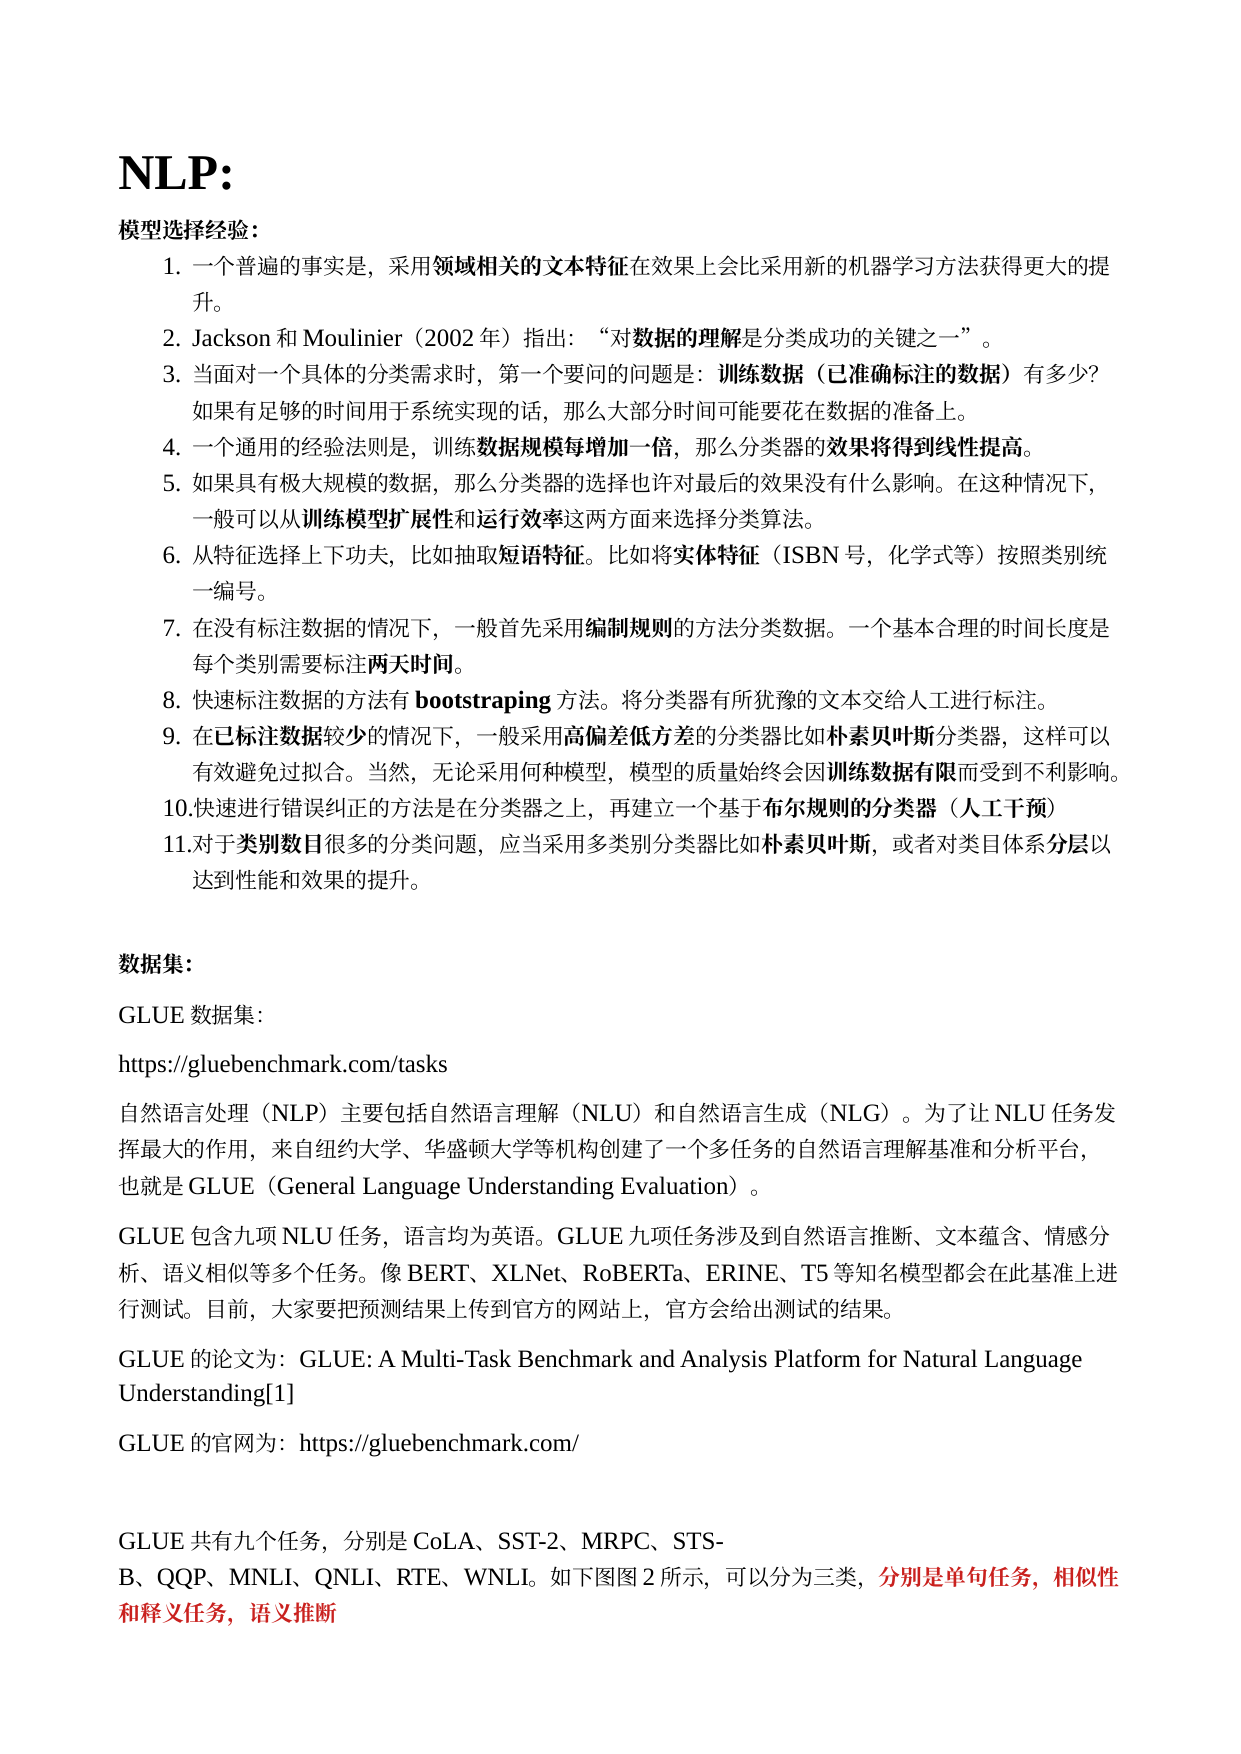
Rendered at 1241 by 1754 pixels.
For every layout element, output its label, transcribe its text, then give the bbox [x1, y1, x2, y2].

text 自然语言处理（NLP）主要包括自然语言理解（NLU）和自然语言生成（NLG）。为了让NLU任务发挥最大的作用，来自纽约大学、华盛顿大学等机构创建了一个多任务的自然语言理解基准和分析平台，也就是GLUE（General Language Understanding Evaluation）。 [118, 1097, 1122, 1200]
text https://gluebenchmark.com/tasks [118, 1049, 1122, 1078]
list 在已标注数据较少的情况下，一般采用高偏差低方差的分类器比如朴素贝叶斯分类器，这样可以有效避免过拟合。当然，无论采用何种模型，模型的质量始终会因训练数据有限而受到不利影响。 [162, 719, 1122, 787]
list 从特征选择上下功夫，比如抽取短语特征。比如将实体特征（ISBN号，化学式等）按照类别统一编号。 [162, 538, 1122, 606]
list 快速进行错误纠正的方法是在分类器之上，再建立一个基于布尔规则的分类器（人工干预） [162, 791, 1122, 823]
text GLUE的论文为：GLUE: A Multi-Task Benchmark and Analysis Platform for Natural Language Understanding[1] [118, 1343, 1122, 1407]
text GLUE的官网为：https://gluebenchmark.com/ [118, 1426, 1122, 1457]
list 当面对一个具体的分类需求时，第一个要问的问题是：训练数据（已准确标注的数据）有多少？如果有足够的时间用于系统实现的话，那么大部分时间可能要花在数据的准备上。 [162, 358, 1122, 425]
list 在没有标注数据的情况下，一般首先采用编制规则的方法分类数据。一个基本合理的时间长度是每个类别需要标注两天时间。 [162, 611, 1122, 678]
list 快速标注数据的方法有bootstraping方法。将分类器有所犹豫的文本交给人工进行标注。 [162, 683, 1122, 714]
text GLUE数据集： [118, 998, 1122, 1030]
list 如果具有极大规模的数据，那么分类器的选择也许对最后的效果没有什么影响。在这种情况下，一般可以从训练模型扩展性和运行效率这两方面来选择分类算法。 [162, 466, 1122, 534]
list Jackson和Moulinier（2002年）指出：“对数据的理解是分类成功的关键之一”。 [162, 322, 1122, 353]
text 数据集： [118, 947, 1122, 979]
list 对于类别数目很多的分类问题，应当采用多类别分类器比如朴素贝叶斯，或者对类目体系分层以达到性能和效果的提升。 [162, 828, 1122, 895]
list 一个普遍的事实是，采用领域相关的文本特征在效果上会比采用新的机器学习方法获得更大的提升。 [162, 249, 1122, 317]
subtitle NLP: [118, 143, 1122, 201]
text GLUE共有九个任务，分别是CoLA、SST-2、MRPC、STS-B、QQP、MNLI、QNLI、RTE、WNLI。如下图图2所示，可以分为三类，分别是单句任务，相似性和释义任务，语义推断 [118, 1524, 1122, 1628]
text 模型选择经验： [118, 213, 1122, 244]
text GLUE包含九项NLU任务，语言均为英语。GLUE九项任务涉及到自然语言推断、文本蕴含、情感分析、语义相似等多个任务。像BERT、XLNet、RoBERTa、ERINE、T5等知名模型都会在此基准上进行测试。目前，大家要把预测结果上传到官方的网站上，官方会给出测试的结果。 [118, 1219, 1122, 1323]
list 一个通用的经验法则是，训练数据规模每增加一倍，那么分类器的效果将得到线性提高。 [162, 430, 1122, 461]
